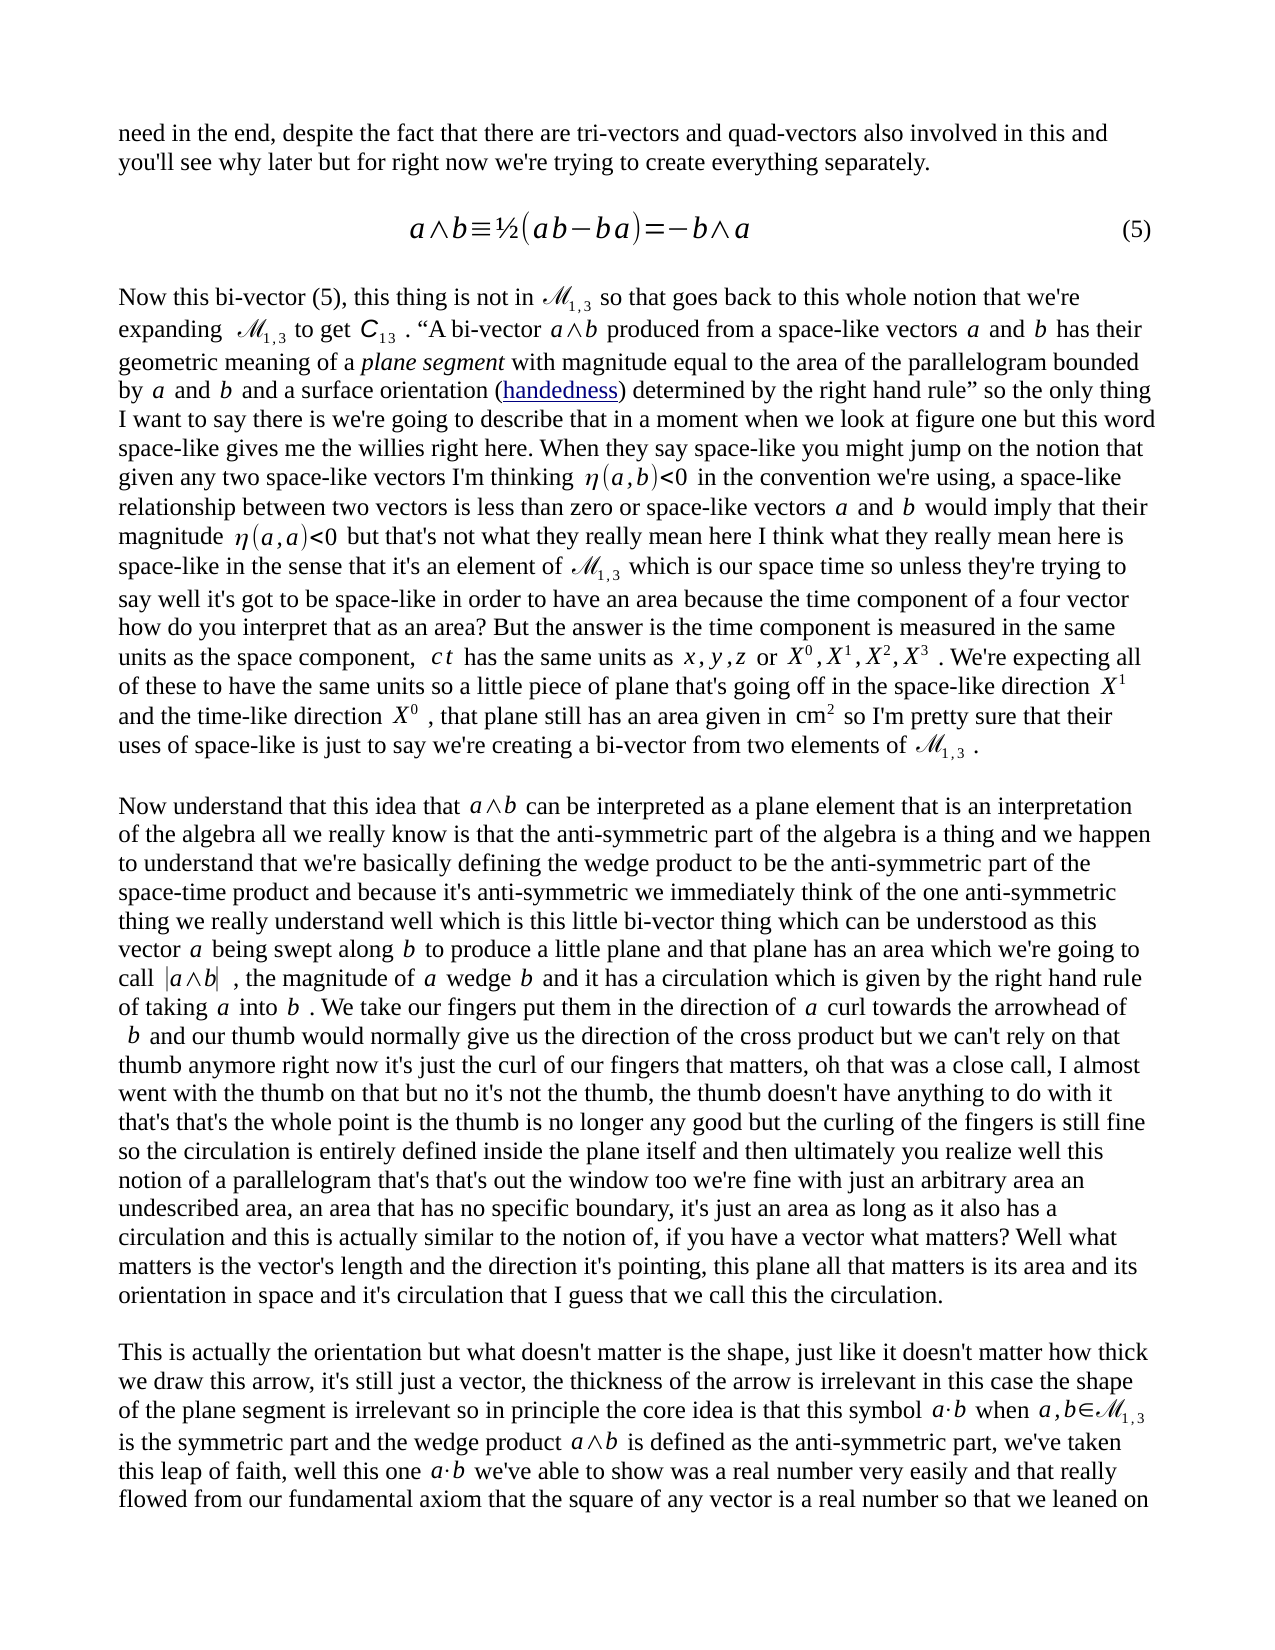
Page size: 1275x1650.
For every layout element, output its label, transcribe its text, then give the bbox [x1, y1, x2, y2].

text This is actually the orientation but what doesn't matter is the shape, just like it doesn't matter how thick we draw this arrow, it's still just a vector, the thickness of the arrow is irrelevant in this case the shape of the plane segment is irrelevant so in principle the core idea is that this symbolwhenis the symmetric part and the wedge productis defined as the anti-symmetric part, we've taken this leap of faith, well this onewe've able to show was a real number very easily and that really flowed from our fundamental axiom that the square of any vector is a real number so that we leaned on [118, 1337, 1157, 1513]
table_header (5) [1041, 204, 1157, 253]
text need in the end, despite the fact that there are tri-vectors and quad-vectors also involved in this and you'll see why later but for right now we're trying to create everything separately. [118, 118, 1157, 176]
text Now understand that this idea thatcan be interpreted as a plane element that is an interpretation of the algebra all we really know is that the anti-symmetric part of the algebra is a thing and we happen to understand that we're basically defining the wedge product to be the anti-symmetric part of the space-time product and because it's anti-symmetric we immediately think of the one anti-symmetric thing we really understand well which is this little bi-vector thing which can be understood as this vectorbeing swept alongto produce a little plane and that plane has an area which we're going to call, the magnitude ofwedgeand it has a circulation which is given by the right hand rule of takinginto. We take our fingers put them in the direction ofcurl towards the arrowhead ofand our thumb would normally give us the direction of the cross product but we can't rely on that thumb anymore right now it's just the curl of our fingers that matters, oh that was a close call, I almost went with the thumb on that but no it's not the thumb, the thumb doesn't have anything to do with it that's that's the whole point is the thumb is no longer any good but the curling of the fingers is still fine so the circulation is entirely defined inside the plane itself and then ultimately you realize well this notion of a parallelogram that's that's out the window too we're fine with just an arbitrary area an undescribed area, an area that has no specific boundary, it's just an area as long as it also has a circulation and this is actually similar to the notion of, if you have a vector what matters? Well what matters is the vector's length and the direction it's pointing, this plane all that matters is its area and its orientation in space and it's circulation that I guess that we call this the circulation. [118, 791, 1157, 1308]
table_header [118, 204, 1041, 253]
text Now this bi-vector (5), this thing is not inso that goes back to this whole notion that we're expanding to get. “A bi-vectorproduced from a space-like vectorsandhas their geometric meaning of a plane segment with magnitude equal to the area of the parallelogram bounded byandand a surface orientation (handedness) determined by the right hand rule” so the only thing I want to say there is we're going to describe that in a moment when we look at figure one but this word space-like gives me the willies right here. When they say space-like you might jump on the notion that given any two space-like vectors I'm thinkingin the convention we're using, a space-like relationship between two vectors is less than zero or space-like vectorsandwould imply that their magnitudebut that's not what they really mean here I think what they really mean here is space-like in the sense that it's an element ofwhich is our space time so unless they're trying to say well it's got to be space-like in order to have an area because the time component of a four vector how do you interpret that as an area? But the answer is the time component is measured in the same units as the space component, has the same units asor. We're expecting all of these to have the same units so a little piece of plane that's going off in the space-like directionand the time-like direction, that plane still has an area given inso I'm pretty sure that their uses of space-like is just to say we're creating a bi-vector from two elements of. [118, 282, 1157, 762]
